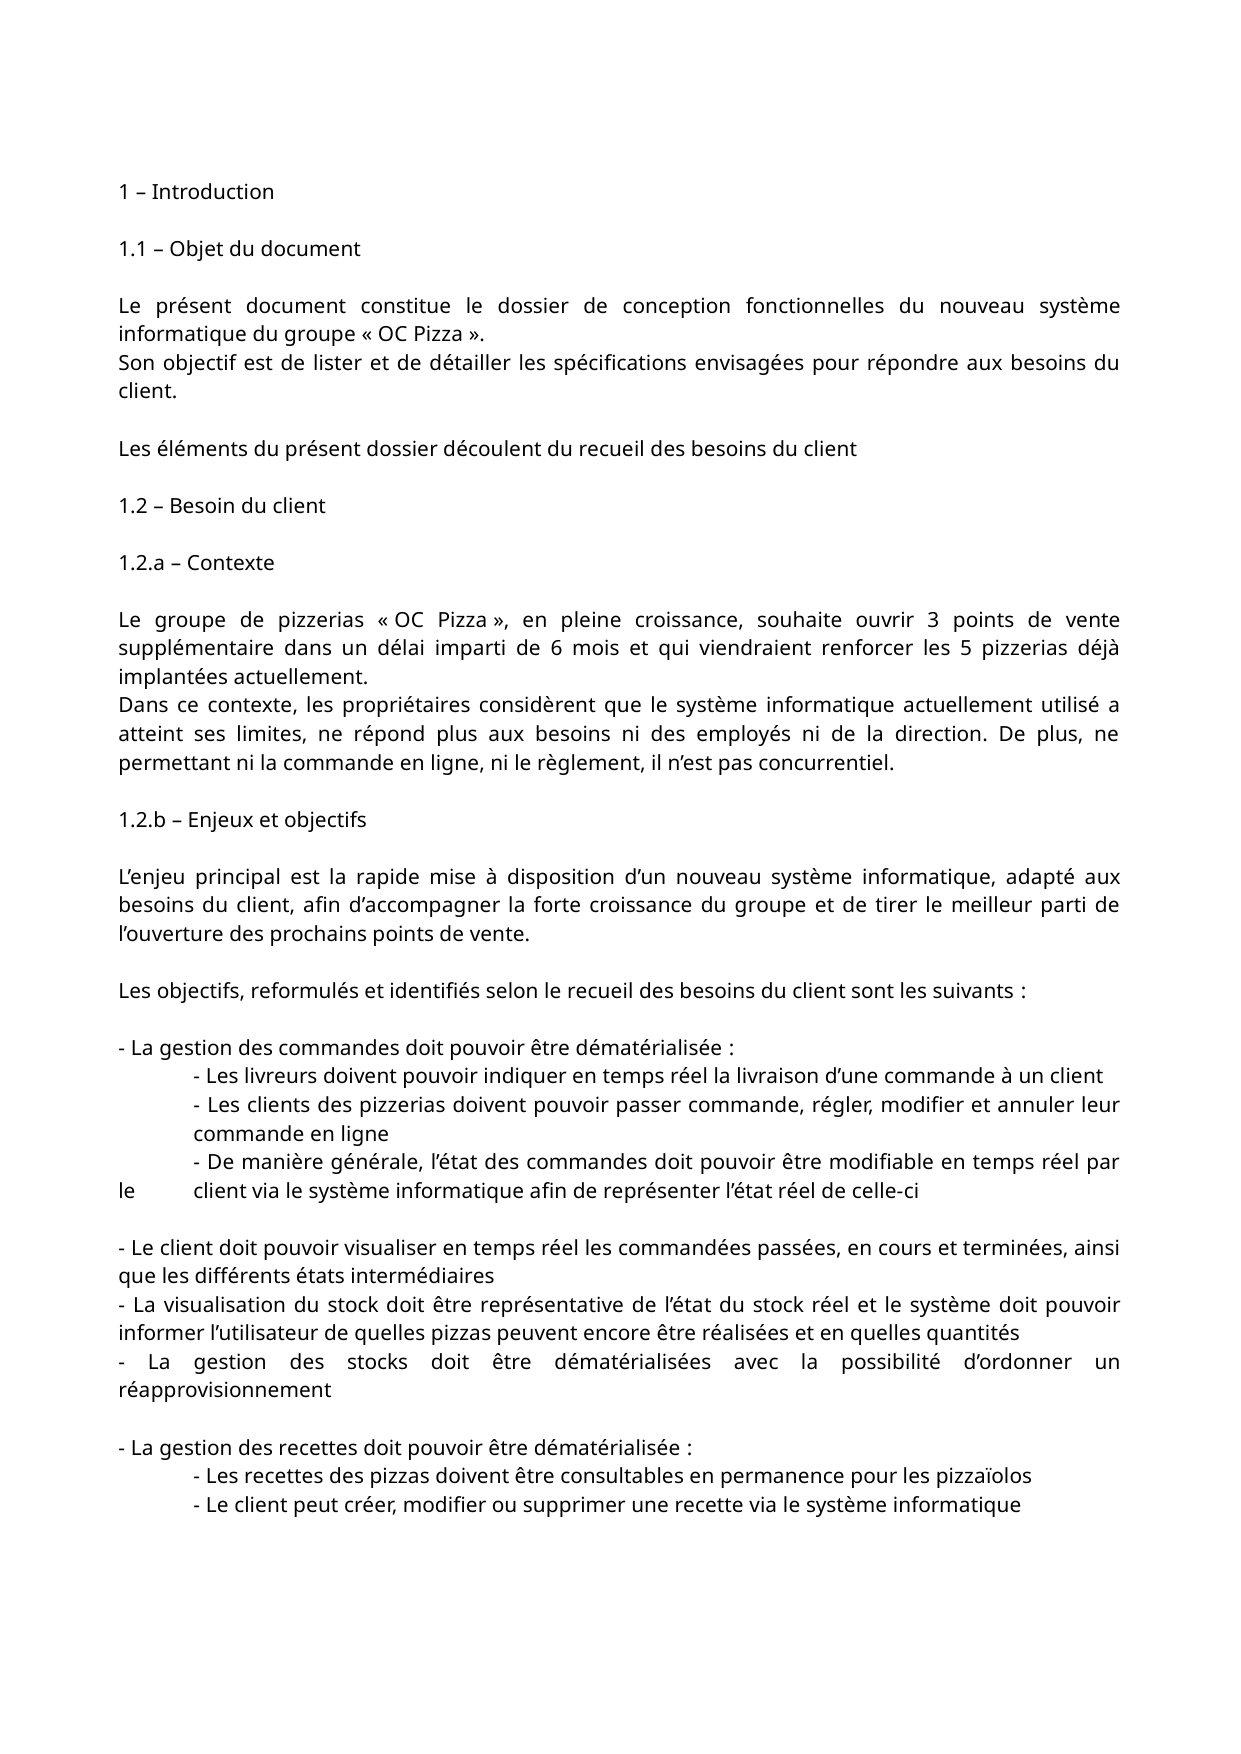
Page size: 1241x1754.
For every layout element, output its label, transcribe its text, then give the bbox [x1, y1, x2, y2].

text Le groupe de pizzerias « OC Pizza », en pleine croissance, souhaite ouvrir 3 points de vente supplémentaire dans un délai imparti de 6 mois et qui viendraient renforcer les 5 pizzerias déjà implantées actuellement. [118, 605, 1122, 690]
text - De manière générale, l’état des commandes doit pouvoir être modifiable en temps réel par le client via le système informatique afin de représenter l’état réel de celle-ci [118, 1147, 1122, 1204]
text - Le client doit pouvoir visualiser en temps réel les commandées passées, en cours et terminées, ainsi que les différents états intermédiaires [118, 1233, 1122, 1290]
text 1.2.a – Contexte [118, 548, 1122, 576]
text - Les recettes des pizzas doivent être consultables en permanence pour les pizzaïolos [118, 1461, 1122, 1489]
text Dans ce contexte, les propriétaires considèrent que le système informatique actuellement utilisé a atteint ses limites, ne répond plus aux besoins ni des employés ni de la direction. De plus, ne permettant ni la commande en ligne, ni le règlement, il n’est pas concurrentiel. [118, 690, 1122, 776]
text 1.2 – Besoin du client [118, 491, 1122, 519]
text Le présent document constitue le dossier de conception fonctionnelles du nouveau système informatique du groupe « OC Pizza ». [118, 291, 1122, 348]
text Son objectif est de lister et de détailler les spécifications envisagées pour répondre aux besoins du client. [118, 348, 1122, 405]
text - Le client peut créer, modifier ou supprimer une recette via le système informatique [118, 1489, 1122, 1518]
text Les objectifs, reformulés et identifiés selon le recueil des besoins du client sont les suivants : [118, 976, 1122, 1004]
text - La visualisation du stock doit être représentative de l’état du stock réel et le système doit pouvoir informer l’utilisateur de quelles pizzas peuvent encore être réalisées et en quelles quantités [118, 1290, 1122, 1347]
text - La gestion des recettes doit pouvoir être dématérialisée : [118, 1432, 1122, 1461]
text 1 – Introduction [118, 177, 1122, 205]
text Les éléments du présent dossier découlent du recueil des besoins du client [118, 433, 1122, 462]
text - La gestion des commandes doit pouvoir être dématérialisée : [118, 1033, 1122, 1061]
text 1.1 – Objet du document [118, 234, 1122, 262]
text - Les livreurs doivent pouvoir indiquer en temps réel la livraison d’une commande à un client [118, 1061, 1122, 1090]
text L’enjeu principal est la rapide mise à disposition d’un nouveau système informatique, adapté aux besoins du client, afin d’accompagner la forte croissance du groupe et de tirer le meilleur parti de l’ouverture des prochains points de vente. [118, 862, 1122, 947]
text - La gestion des stocks doit être dématérialisées avec la possibilité d’ordonner un réapprovisionnement [118, 1347, 1122, 1404]
text - Les clients des pizzerias doivent pouvoir passer commande, régler, modifier et annuler leur commande en ligne [118, 1090, 1122, 1147]
text 1.2.b – Enjeux et objectifs [118, 804, 1122, 833]
